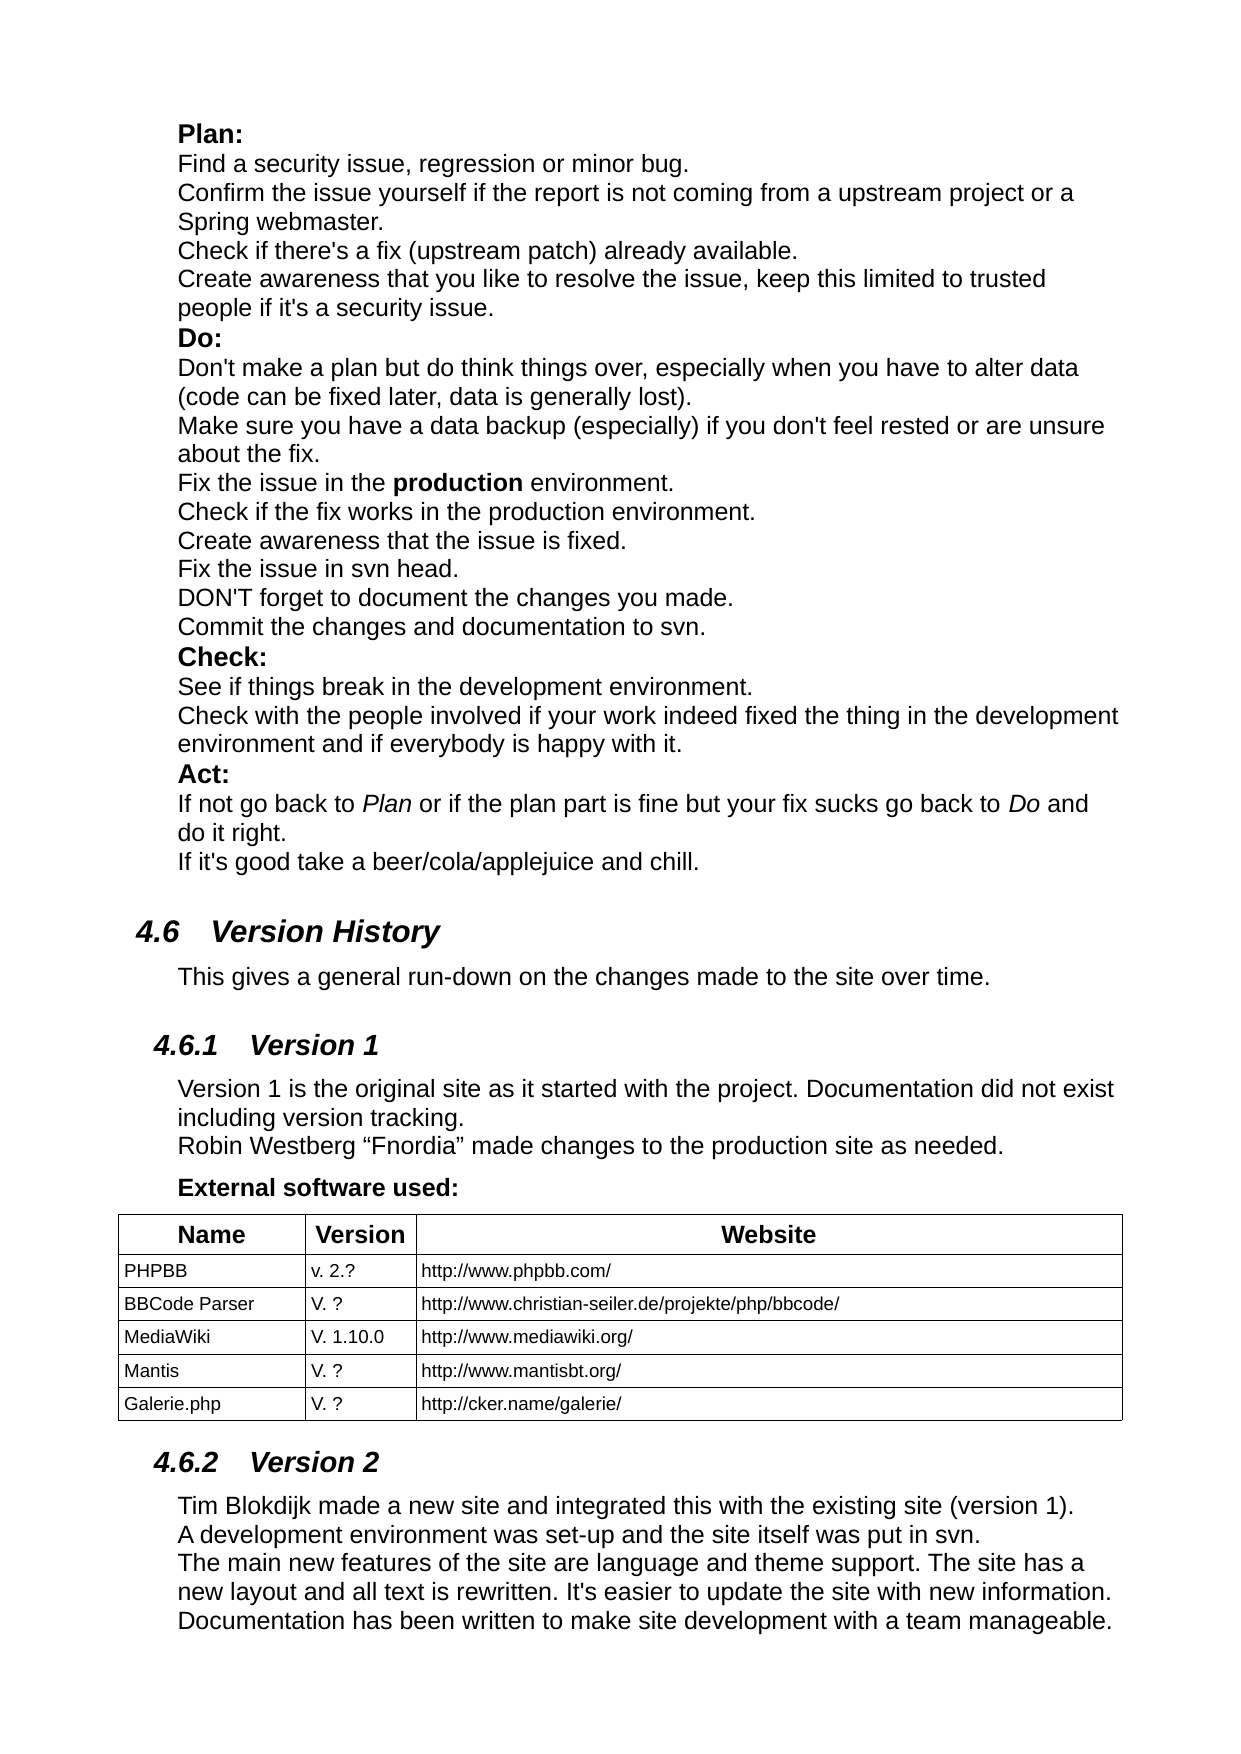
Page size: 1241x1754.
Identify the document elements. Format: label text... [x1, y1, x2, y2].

table_cell http://www.phpbb.com/ [417, 1255, 1122, 1287]
subtitle Version 1 [136, 1028, 1122, 1061]
table_cell MediaWiki [119, 1321, 305, 1353]
table_cell V. ? [306, 1355, 416, 1387]
table_cell V. ? [306, 1388, 416, 1420]
table_cell Mantis [119, 1355, 305, 1387]
text Version 1 is the original site as it started with the project. Documentation did not exist including version tracking. Robin Westberg “Fnordia” made changes to the production site as needed. [177, 1074, 1122, 1160]
table_cell v. 2.? [306, 1255, 416, 1287]
table_cell PHPBB [119, 1255, 305, 1287]
text Tim Blokdijk made a new site and integrated this with the existing site (version 1). A development environment was set-up and the site itself was put in svn. The main new features of the site are language and theme support. The site has a new layout and all text is rewritten. It's easier to update the site with new information. Documentation has been written to make site development with a team manageable. [177, 1491, 1122, 1635]
table_header Website [417, 1215, 1122, 1254]
table_header Name [119, 1215, 305, 1254]
table_cell http://cker.name/galerie/ [417, 1388, 1122, 1420]
subtitle Version 2 [136, 1445, 1122, 1478]
subtitle Version History [127, 913, 1122, 949]
table_cell http://www.mantisbt.org/ [417, 1355, 1122, 1387]
text This gives a general run-down on the changes made to the site over time. [177, 962, 1122, 990]
table_cell http://www.mediawiki.org/ [417, 1321, 1122, 1353]
table_cell V. 1.10.0 [306, 1321, 416, 1353]
text Plan: Find a security issue, regression or minor bug. Confirm the issue yourself if the report is not coming from a upstream project or a Spring webmaster. Check if there's a fix (upstream patch) already available. Create awareness that you like to resolve the issue, keep this limited to trusted people if it's a security issue. Do: Don't make a plan but do think things over, especially when you have to alter data (code can be fixed later, data is generally lost). Make sure you have a data backup (especially) if you don't feel rested or are unsure about the fix. Fix the issue in the production environment. Check if the fix works in the production environment. Create awareness that the issue is fixed. Fix the issue in svn head. DON'T forget to document the changes you made. Commit the changes and documentation to svn. Check: See if things break in the development environment. Check with the people involved if your work indeed fixed the thing in the development environment and if everybody is happy with it. Act: If not go back to Plan or if the plan part is fine but your fix sucks go back to Do and do it right. If it's good take a beer/cola/applejuice and chill. [177, 118, 1122, 876]
text External software used: [177, 1173, 1122, 1201]
table_cell Galerie.php [119, 1388, 305, 1420]
table_cell V. ? [306, 1288, 416, 1320]
table_header Version [306, 1215, 416, 1254]
table_cell http://www.christian-seiler.de/projekte/php/bbcode/ [417, 1288, 1122, 1320]
table_cell BBCode Parser [119, 1288, 305, 1320]
